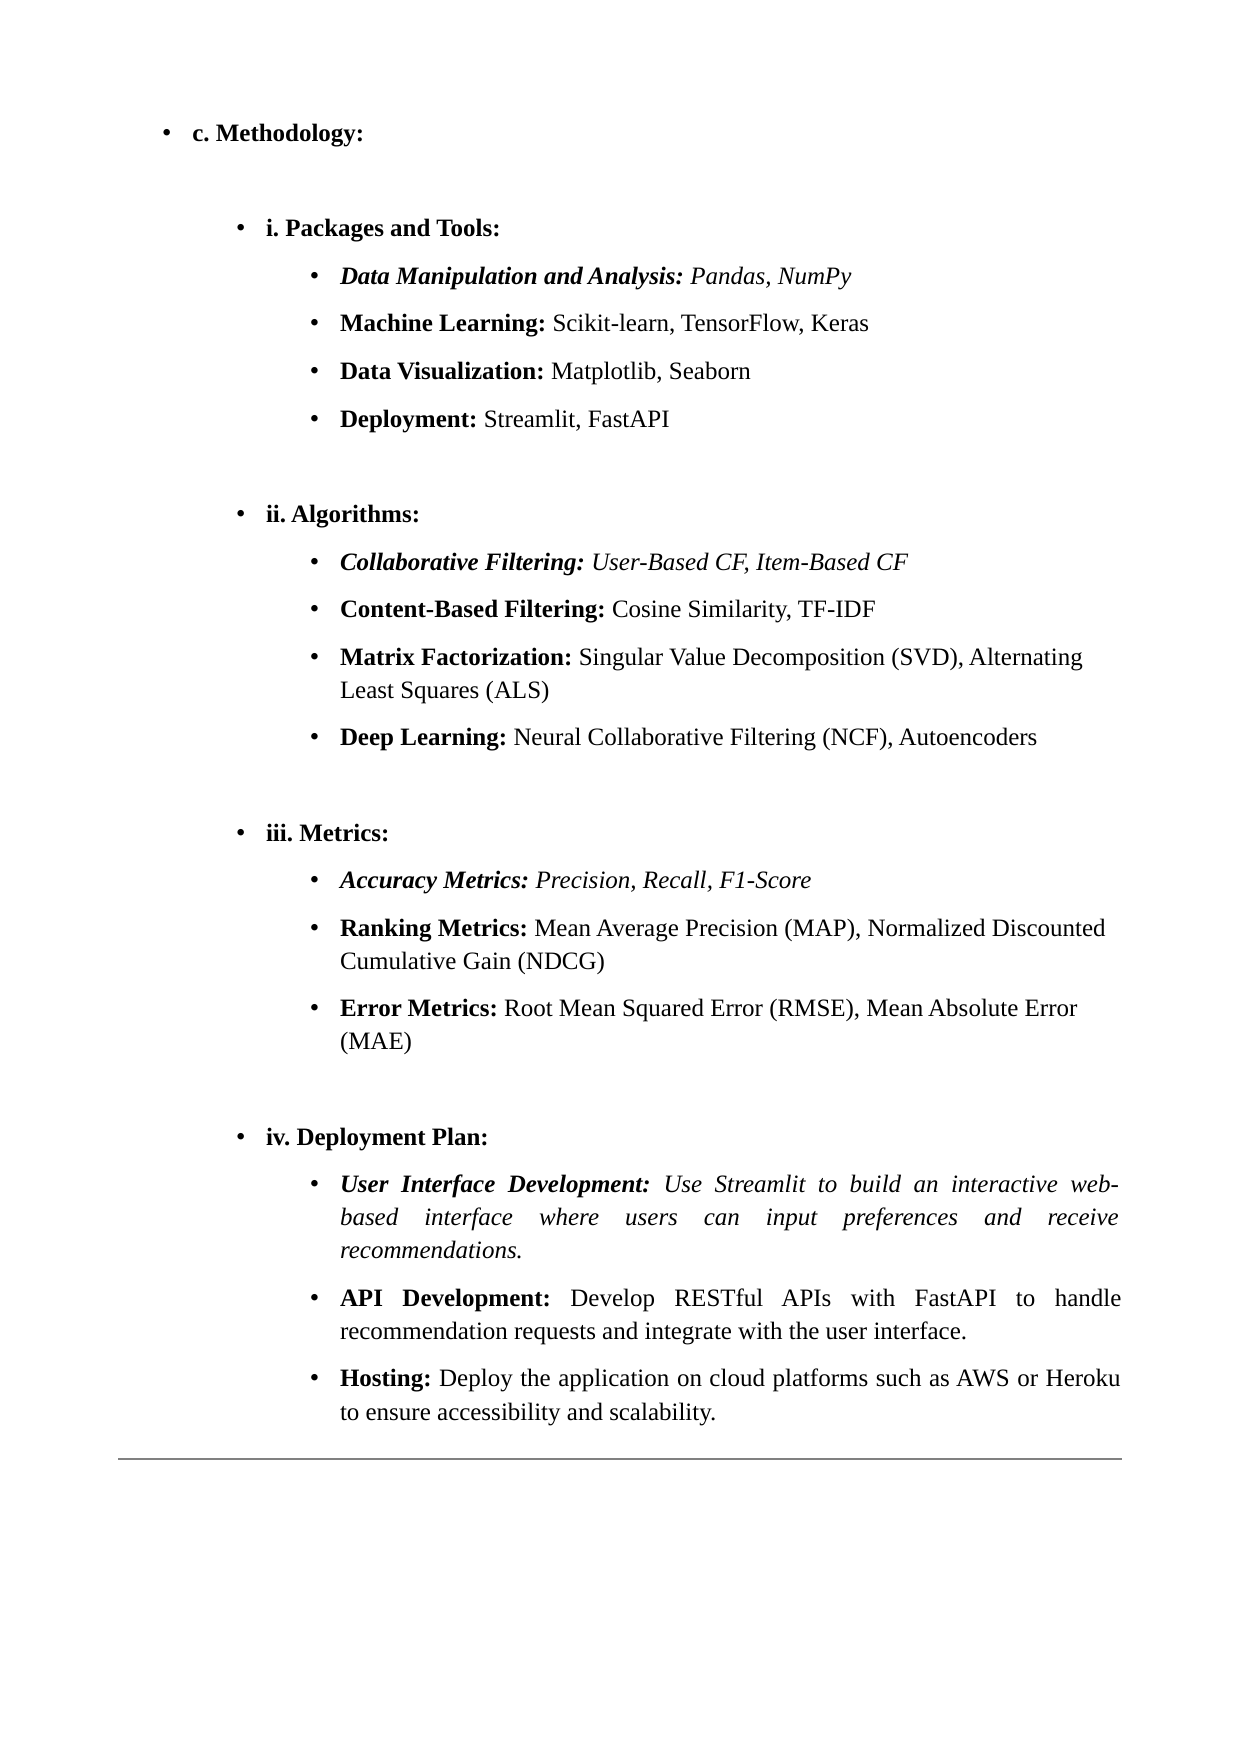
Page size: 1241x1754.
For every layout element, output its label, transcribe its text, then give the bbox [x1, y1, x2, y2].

list ii. Algorithms: [236, 499, 1122, 528]
list Deep Learning: Neural Collaborative Filtering (NCF), Autoencoders [310, 722, 1122, 751]
list Matrix Factorization: Singular Value Decomposition (SVD), Alternating Least Squares (ALS) [310, 642, 1122, 703]
list Accuracy Metrics: Precision, Recall, F1-Score [310, 865, 1122, 894]
list Error Metrics: Root Mean Squared Error (RMSE), Mean Absolute Error (MAE) [310, 993, 1122, 1055]
list Deployment: Streamlit, FastAPI [310, 404, 1122, 432]
list iv. Deployment Plan: [236, 1122, 1122, 1150]
list Data Visualization: Matplotlib, Seaborn [310, 356, 1122, 385]
list c. Methodology: [162, 118, 1122, 147]
list iii. Metrics: [236, 818, 1122, 846]
list Machine Learning: Scikit-learn, TensorFlow, Keras [310, 308, 1122, 337]
list Ranking Metrics: Mean Average Precision (MAP), Normalized Discounted Cumulative Gain (NDCG) [310, 913, 1122, 974]
list User Interface Development: Use Streamlit to build an interactive web-based interface where users can input preferences and receive recommendations. [310, 1169, 1122, 1264]
list Content-Based Filtering: Cosine Similarity, TF-IDF [310, 594, 1122, 623]
list i. Packages and Tools: [236, 213, 1122, 242]
list Data Manipulation and Analysis: Pandas, NumPy [310, 261, 1122, 290]
list Collaborative Filtering: User-Based CF, Item-Based CF [310, 547, 1122, 575]
list API Development: Develop RESTful APIs with FastAPI to handle recommendation requests and integrate with the user interface. [310, 1283, 1122, 1345]
list Hosting: Deploy the application on cloud platforms such as AWS or Heroku to ensure accessibility and scalability. [310, 1363, 1122, 1425]
